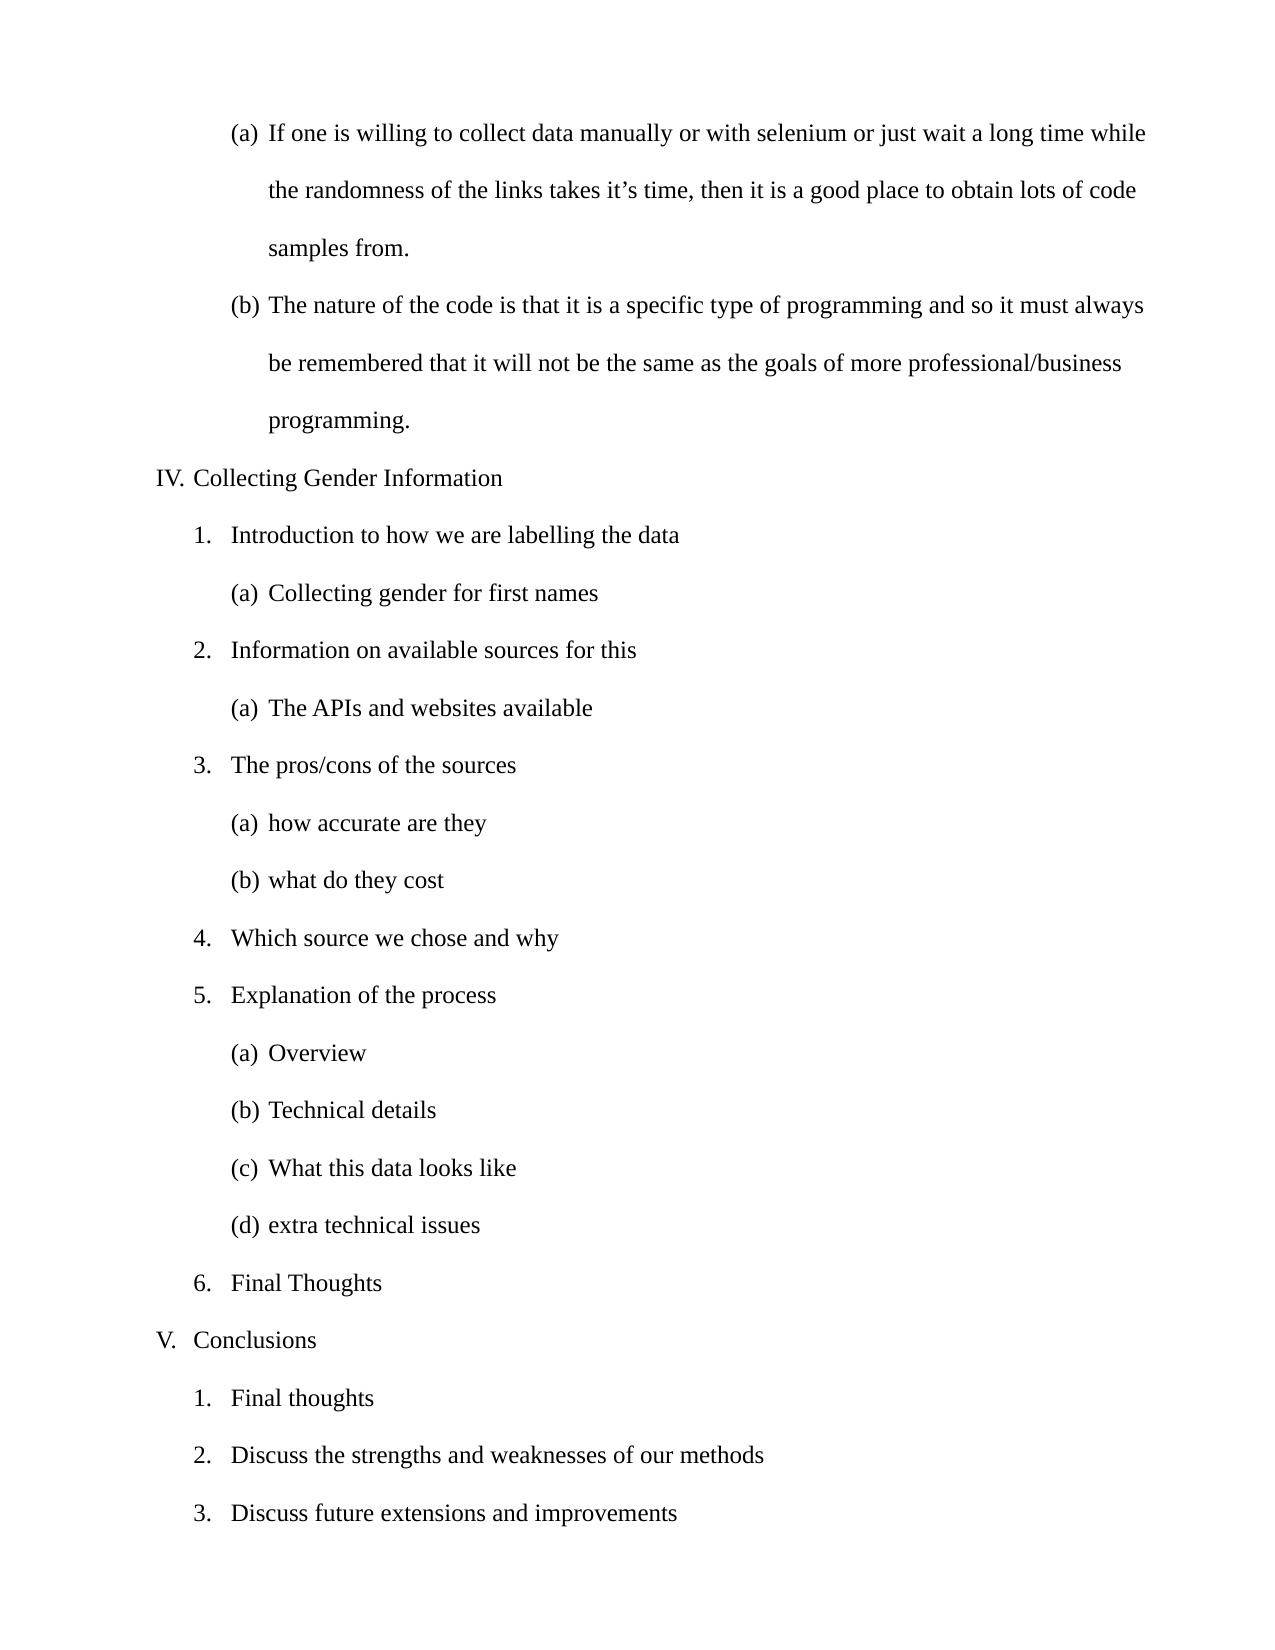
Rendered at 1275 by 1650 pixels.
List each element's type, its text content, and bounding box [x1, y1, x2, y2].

list how accurate are they [231, 808, 1157, 837]
list If one is willing to collect data manually or with selenium or just wait a long time while the randomness of the links takes it’s time, then it is a good place to obtain lots of code samples from. [231, 118, 1157, 262]
list What this data looks like [231, 1153, 1157, 1182]
list Explanation of the process [193, 981, 1157, 1009]
list Introduction to how we are labelling the data [193, 521, 1157, 549]
list Information on available sources for this [193, 636, 1157, 664]
list Final Thoughts [193, 1268, 1157, 1297]
list Conclusions [156, 1326, 1157, 1354]
list The APIs and websites available [231, 693, 1157, 722]
list Collecting Gender Information [156, 463, 1157, 492]
list Final thoughts [193, 1383, 1157, 1412]
list The nature of the code is that it is a specific type of programming and so it must always be remembered that it will not be the same as the goals of more professional/business programming. [231, 291, 1157, 434]
list extra technical issues [231, 1211, 1157, 1239]
list Overview [231, 1038, 1157, 1067]
list what do they cost [231, 866, 1157, 894]
list Collecting gender for first names [231, 578, 1157, 607]
list The pros/cons of the sources [193, 751, 1157, 779]
list Technical details [231, 1096, 1157, 1124]
list Discuss the strengths and weaknesses of our methods [193, 1441, 1157, 1469]
list Which source we chose and why [193, 923, 1157, 952]
list Discuss future extensions and improvements [193, 1498, 1157, 1527]
